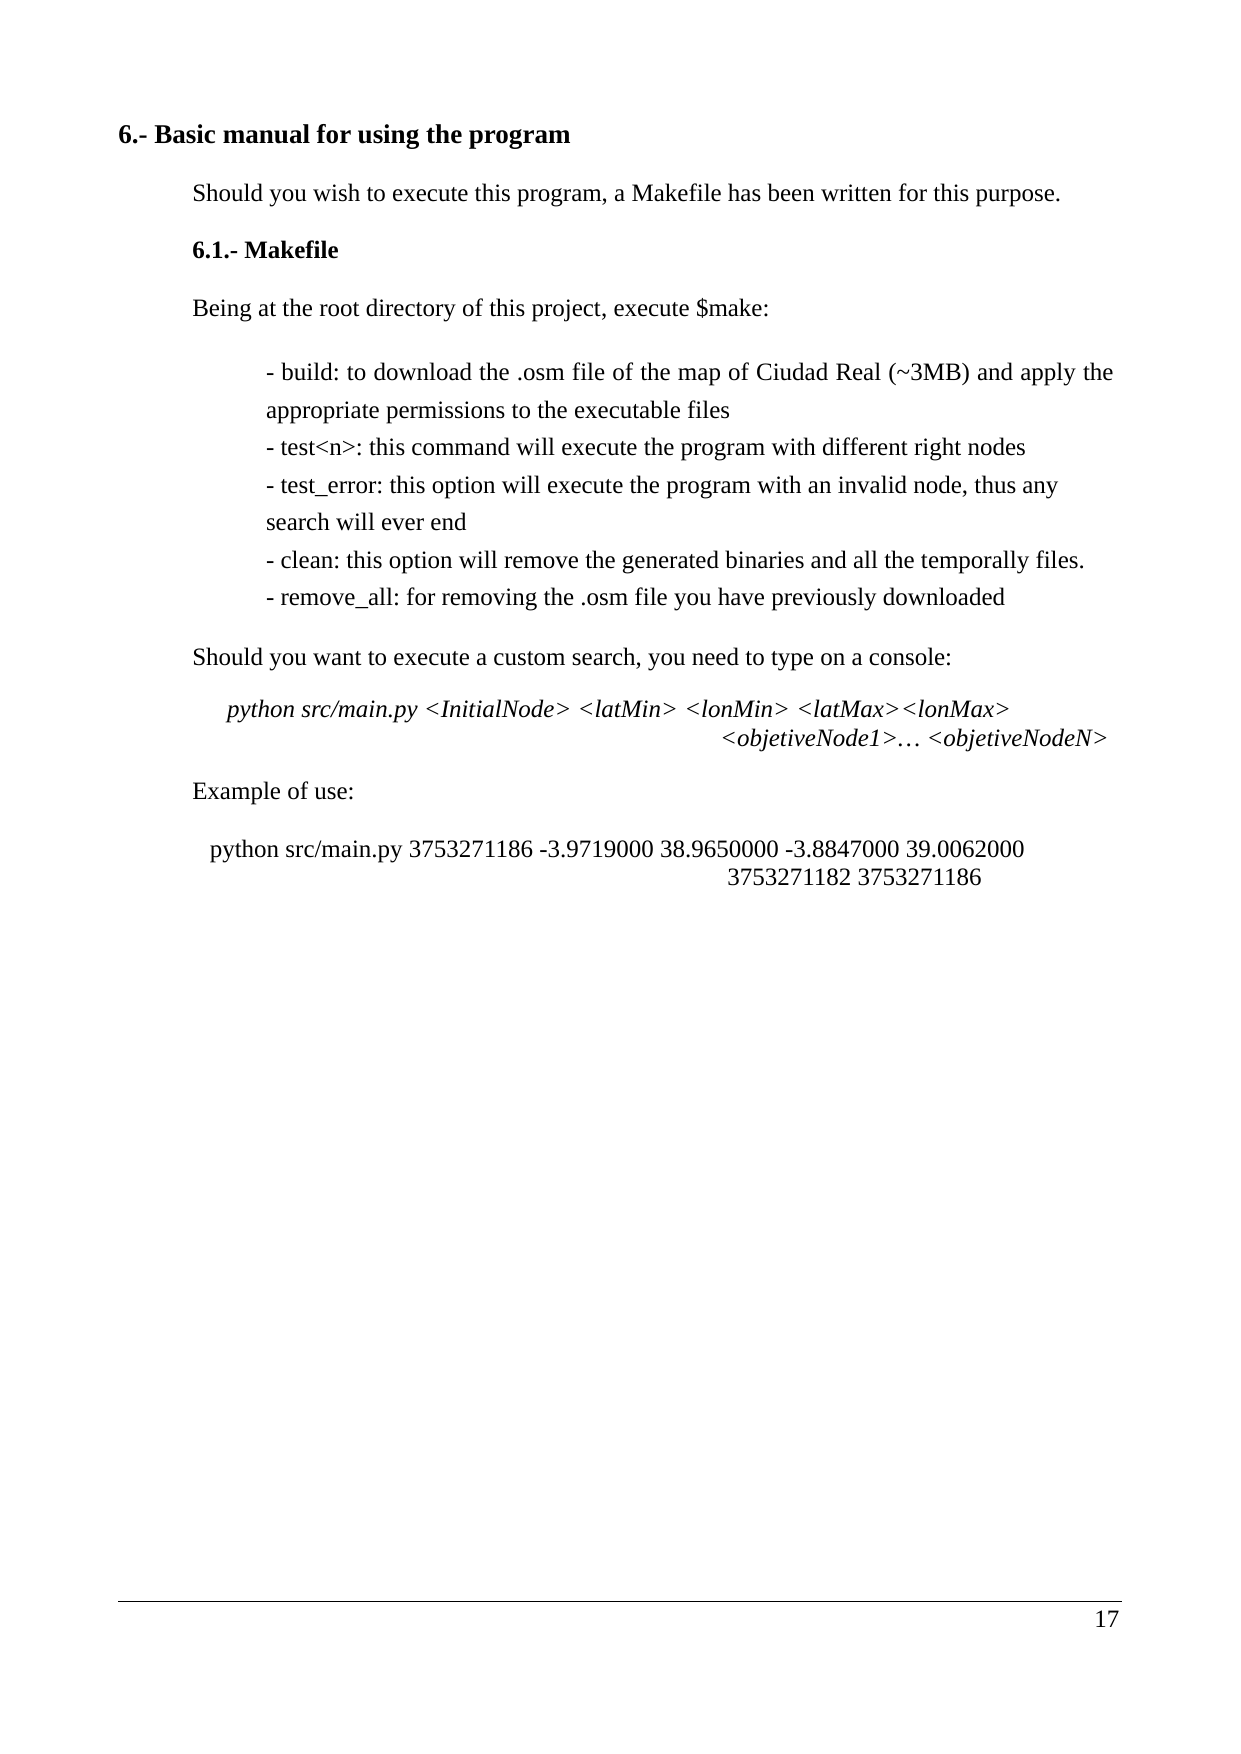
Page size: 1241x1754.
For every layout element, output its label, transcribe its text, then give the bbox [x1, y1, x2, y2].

text Should you want to execute a custom search, you need to type on a console: [118, 642, 1122, 671]
text 6.- Basic manual for using the program [118, 118, 1122, 149]
text - build: to download the .osm file of the map of Ciudad Real (~3MB) and apply the appropriate permissions to the executable files [118, 351, 1122, 426]
text python src/main.py 3753271186 -3.9719000 38.9650000 -3.8847000 39.0062000 [118, 834, 1122, 862]
text python src/main.py <InitialNode> <latMin> <lonMin> <latMax><lonMax> [118, 694, 1122, 723]
text - test<n>: this command will execute the program with different right nodes [118, 426, 1122, 463]
text - test_error: this option will execute the program with an invalid node, thus any search will ever end [118, 463, 1122, 538]
text Being at the root directory of this project, execute $make: [118, 293, 1122, 322]
text 3753271182 3753271186 [118, 862, 1122, 891]
text - remove_all: for removing the .osm file you have previously downloaded [118, 576, 1122, 613]
text Should you wish to execute this program, a Makefile has been written for this purpose. [118, 178, 1122, 207]
text 6.1.- Makefile [118, 236, 1122, 264]
text <objetiveNode1>… <objetiveNodeN> [118, 723, 1122, 752]
text - clean: this option will remove the generated binaries and all the temporally files. [118, 538, 1122, 576]
text Example of use: [118, 776, 1122, 805]
